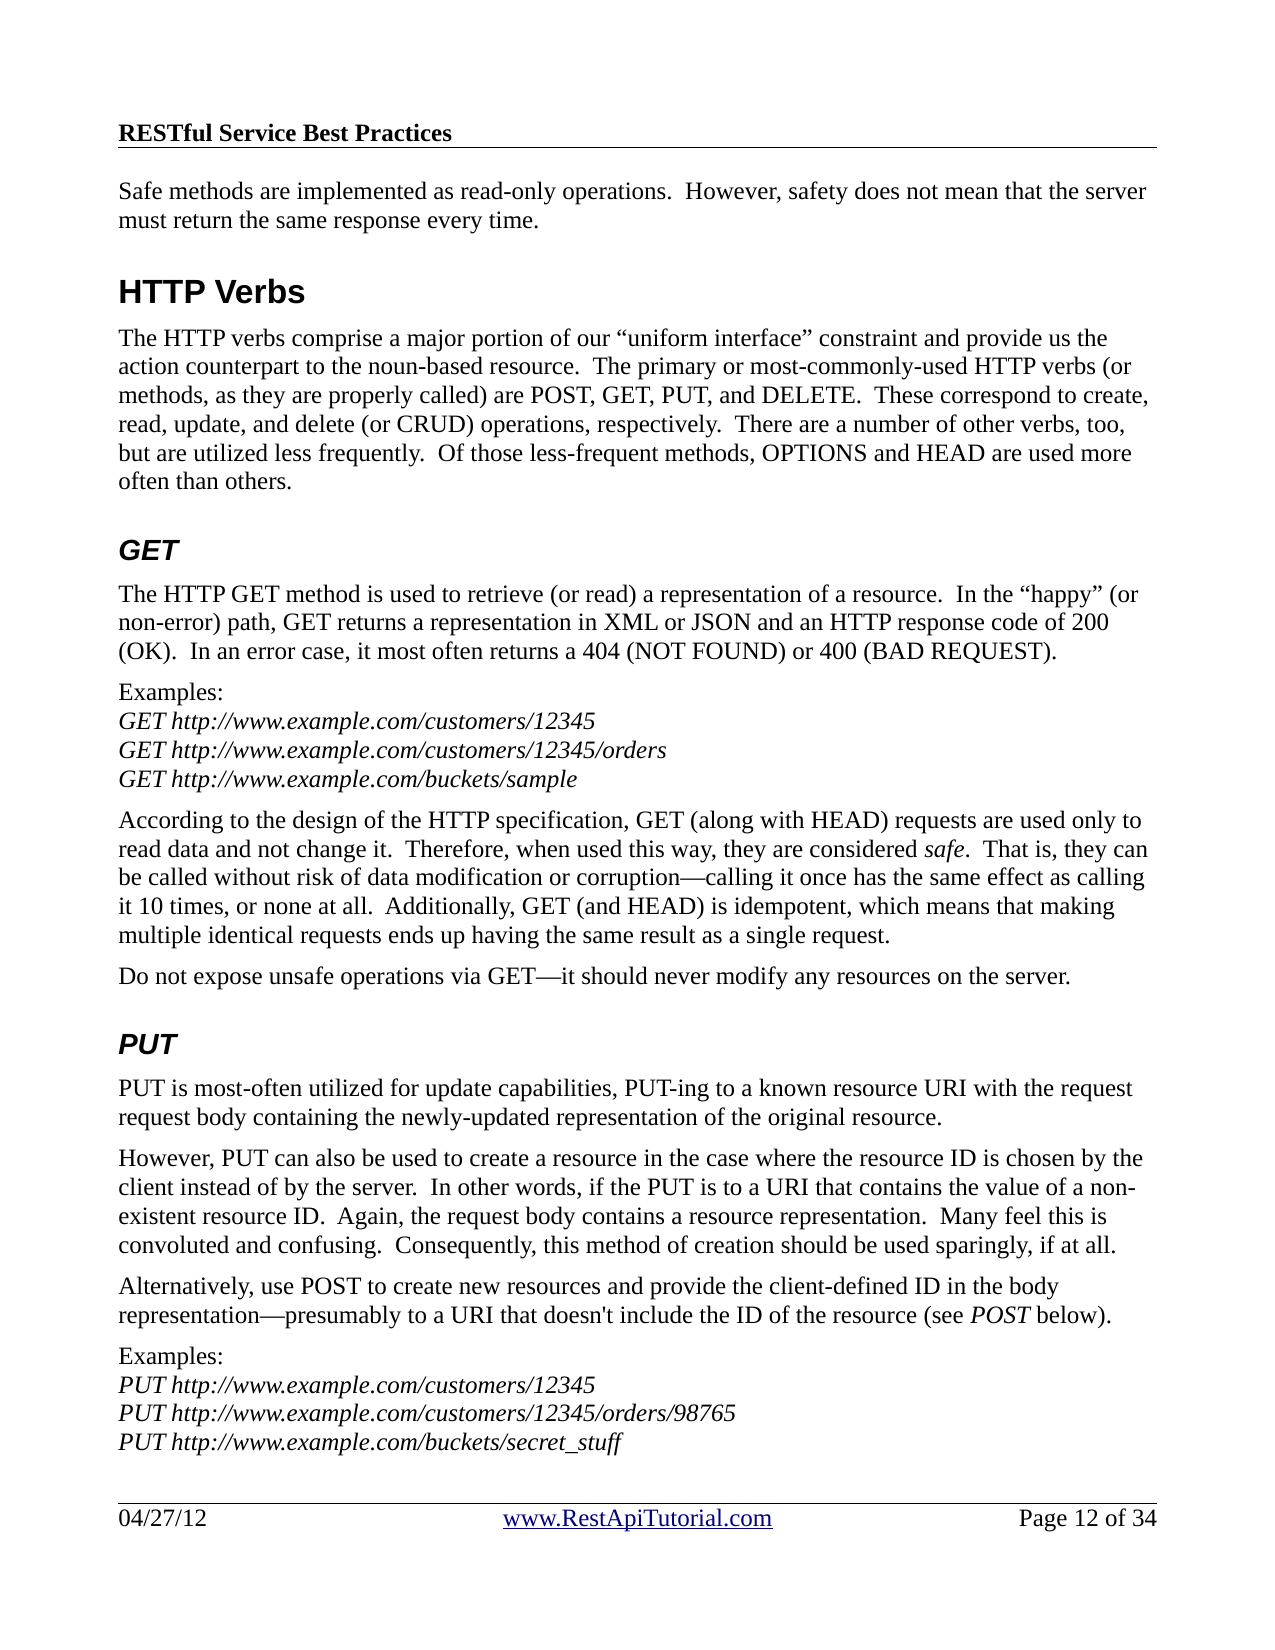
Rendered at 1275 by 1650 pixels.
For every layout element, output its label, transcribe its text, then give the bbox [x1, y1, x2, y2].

text Examples: [118, 1341, 1157, 1370]
text According to the design of the HTTP specification, GET (along with HEAD) requests are used only to read data and not change it. Therefore, when used this way, they are considered safe. That is, they can be called without risk of data modification or corruption—calling it once has the same effect as calling it 10 times, or none at all. Additionally, GET (and HEAD) is idempotent, which means that making multiple identical requests ends up having the same result as a single request. [118, 805, 1157, 949]
subtitle PUT [118, 1027, 1157, 1061]
text Do not expose unsafe operations via GET—it should never modify any resources on the server. [118, 961, 1157, 990]
text PUT is most-often utilized for update capabilities, PUT-ing to a known resource URI with the request request body containing the newly-updated representation of the original resource. [118, 1073, 1157, 1131]
text However, PUT can also be used to create a resource in the case where the resource ID is chosen by the client instead of by the server. In other words, if the PUT is to a URI that contains the value of a non-existent resource ID. Again, the request body contains a resource representation. Many feel this is convoluted and confusing. Consequently, this method of creation should be used sparingly, if at all. [118, 1143, 1157, 1258]
text GET http://www.example.com/customers/12345/orders [118, 735, 1157, 764]
text GET http://www.example.com/buckets/sample [118, 764, 1157, 792]
text Alternatively, use POST to create new resources and provide the client-defined ID in the body representation—presumably to a URI that doesn't include the ID of the resource (see POST below). [118, 1271, 1157, 1328]
text PUT http://www.example.com/customers/12345 [118, 1370, 1157, 1398]
text PUT http://www.example.com/buckets/secret_stuff [118, 1427, 1157, 1456]
text GET http://www.example.com/customers/12345 [118, 706, 1157, 735]
text The HTTP GET method is used to retrieve (or read) a representation of a resource. In the “happy” (or non-error) path, GET returns a representation in XML or JSON and an HTTP response code of 200 (OK). In an error case, it most often returns a 404 (NOT FOUND) or 400 (BAD REQUEST). [118, 579, 1157, 665]
subtitle GET [118, 533, 1157, 566]
text Safe methods are implemented as read-only operations. However, safety does not mean that the server must return the same response every time. [118, 176, 1157, 234]
text The HTTP verbs comprise a major portion of our “uniform interface” constraint and provide us the action counterpart to the noun-based resource. The primary or most-commonly-used HTTP verbs (or methods, as they are properly called) are POST, GET, PUT, and DELETE. These correspond to create, read, update, and delete (or CRUD) operations, respectively. There are a number of other verbs, too, but are utilized less frequently. Of those less-frequent methods, OPTIONS and HEAD are used more often than others. [118, 323, 1157, 495]
text Examples: [118, 677, 1157, 706]
text PUT http://www.example.com/customers/12345/orders/98765 [118, 1398, 1157, 1427]
subtitle HTTP Verbs [118, 271, 1157, 310]
